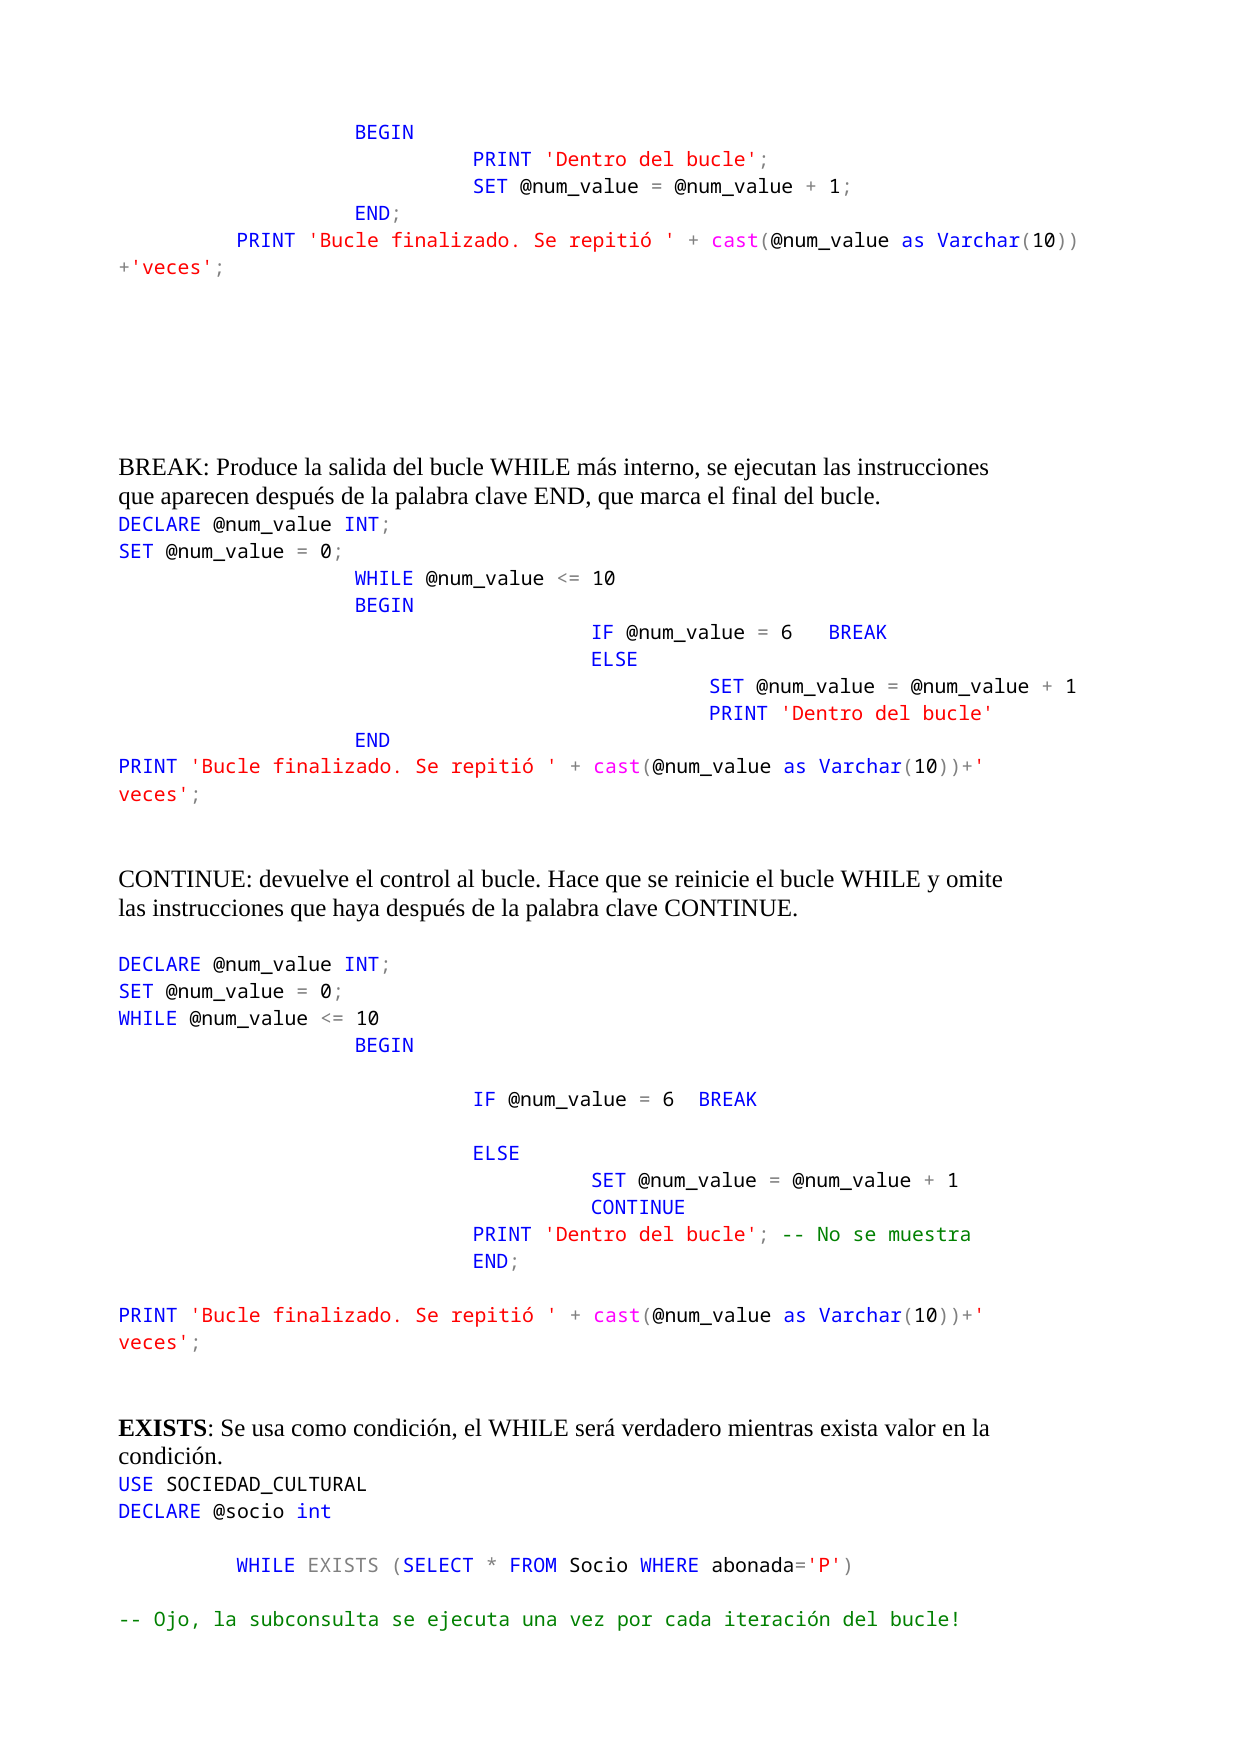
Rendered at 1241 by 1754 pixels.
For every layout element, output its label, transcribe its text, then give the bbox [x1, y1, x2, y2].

text PRINT 'Dentro del bucle'; -- No se muestra [118, 1220, 1122, 1247]
text PRINT 'Bucle finalizado. Se repitió ' + cast(@num_value as Varchar(10))+' [118, 753, 1122, 780]
text condición. [118, 1441, 1122, 1470]
text CONTINUE: devuelve el control al bucle. Hace que se reinicie el bucle WHILE y omite [118, 864, 1122, 893]
text PRINT 'Bucle finalizado. Se repitió ' + cast(@num_value as Varchar(10))+' [118, 1301, 1122, 1328]
text SET @num_value = 0; [118, 537, 1122, 564]
text veces'; [118, 1328, 1122, 1355]
text -- Ojo, la subconsulta se ejecuta una vez por cada iteración del bucle! [118, 1605, 1122, 1632]
text PRINT 'Bucle finalizado. Se repitió ' + cast(@num_value as Varchar(10))+'veces'; [118, 226, 1122, 280]
text SET @num_value = 0; [118, 977, 1122, 1004]
text PRINT 'Dentro del bucle' [118, 699, 1122, 726]
text ELSE [118, 645, 1122, 672]
text WHILE @num_value <= 10 [118, 1004, 1122, 1031]
text EXISTS: Se usa como condición, el WHILE será verdadero mientras exista valor en la [118, 1413, 1122, 1441]
text SET @num_value = @num_value + 1 [118, 1166, 1122, 1193]
text BEGIN [118, 591, 1122, 618]
text DECLARE @num_value INT; [118, 951, 1122, 977]
text BEGIN [118, 118, 1122, 145]
text BREAK: Produce la salida del bucle WHILE más interno, se ejecutan las instrucciones [118, 452, 1122, 481]
text END; [118, 199, 1122, 226]
text SET @num_value = @num_value + 1; [118, 172, 1122, 199]
text END; [118, 1247, 1122, 1274]
text IF @num_value = 6 BREAK [118, 618, 1122, 645]
text DECLARE @socio int [118, 1497, 1122, 1524]
text SET @num_value = @num_value + 1 [118, 672, 1122, 699]
text que aparecen después de la palabra clave END, que marca el final del bucle. [118, 481, 1122, 510]
text USE SOCIEDAD_CULTURAL [118, 1470, 1122, 1497]
text IF @num_value = 6 BREAK [118, 1085, 1122, 1112]
text DECLARE @num_value INT; [118, 510, 1122, 537]
text PRINT 'Dentro del bucle'; [118, 145, 1122, 172]
text las instrucciones que haya después de la palabra clave CONTINUE. [118, 893, 1122, 922]
text WHILE @num_value <= 10 [118, 564, 1122, 591]
text CONTINUE [118, 1193, 1122, 1220]
text BEGIN [118, 1031, 1122, 1058]
text WHILE EXISTS (SELECT * FROM Socio WHERE abonada='P') [118, 1551, 1122, 1578]
text veces'; [118, 780, 1122, 807]
text ELSE [118, 1139, 1122, 1166]
text END [118, 726, 1122, 753]
